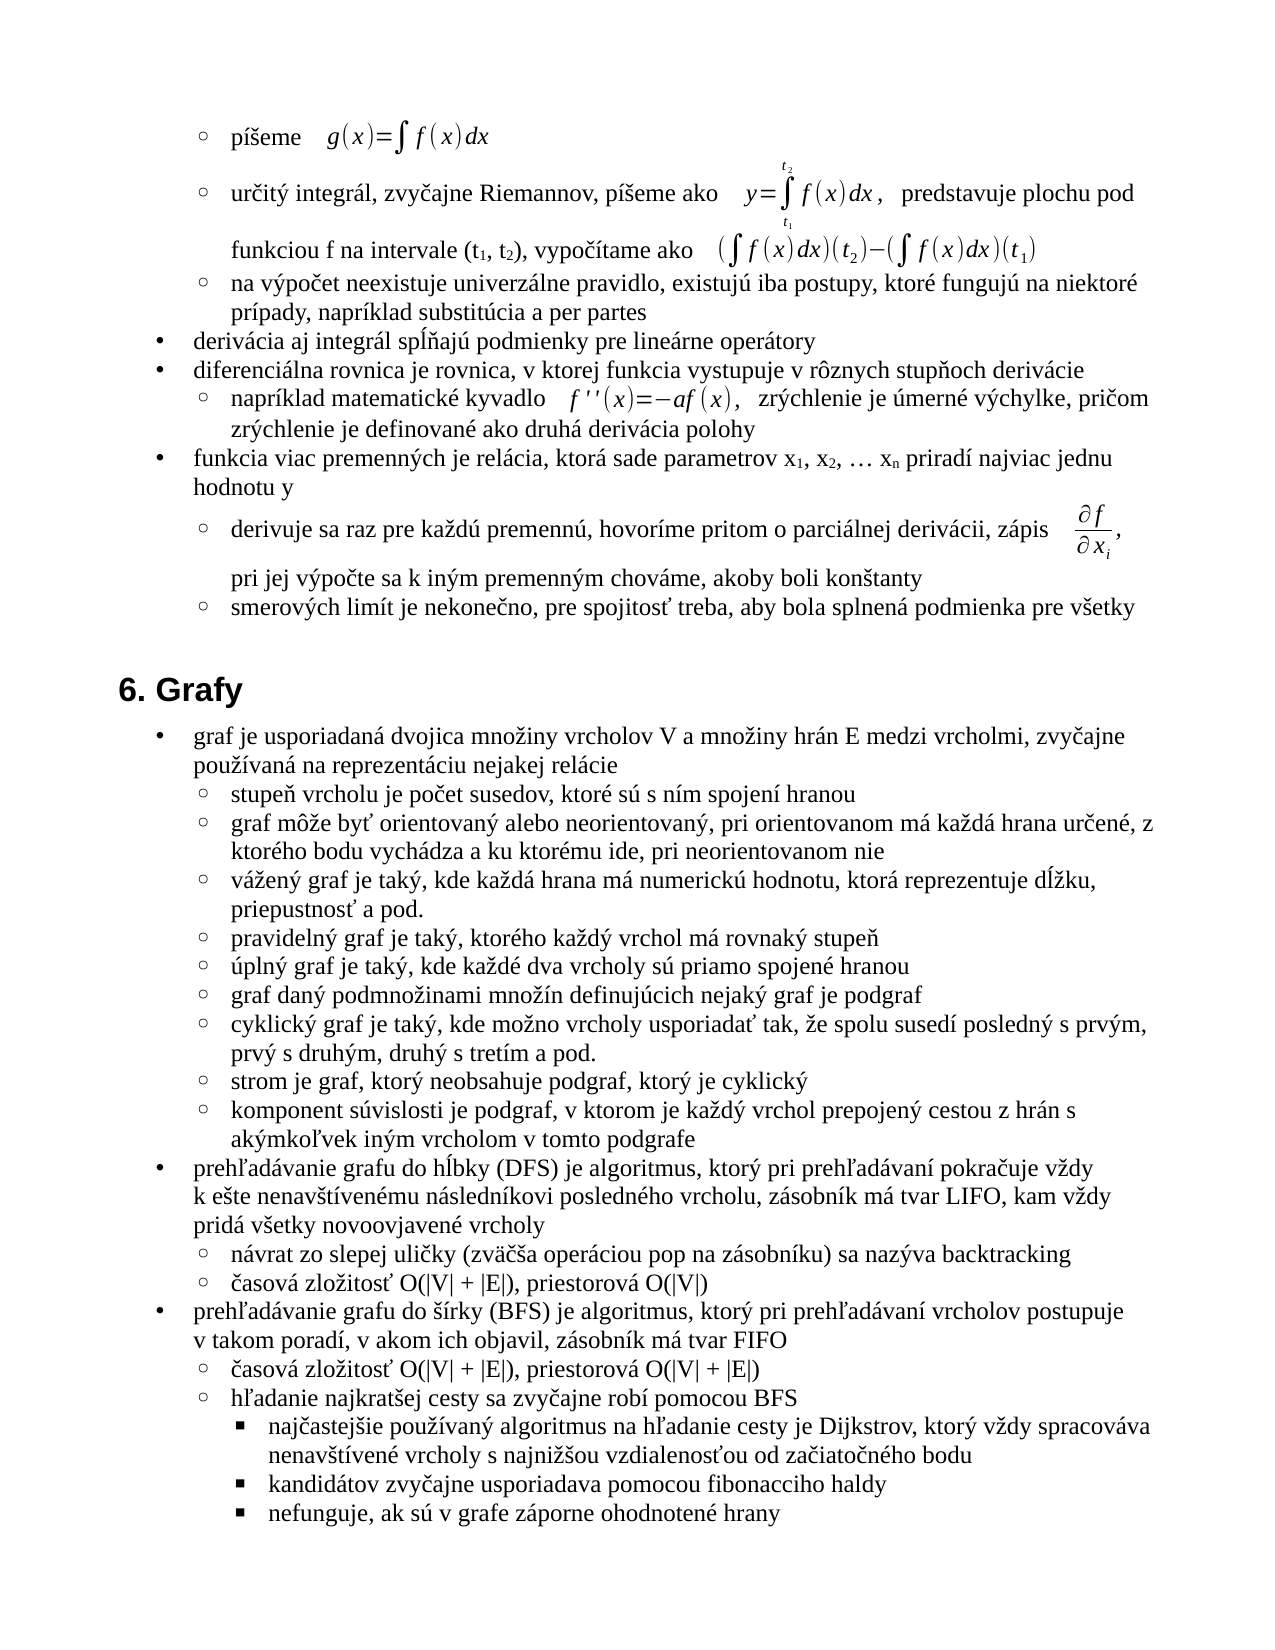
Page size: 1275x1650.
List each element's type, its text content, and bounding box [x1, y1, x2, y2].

list vážený graf je taký, kde každá hrana má numerickú hodnotu, ktorá reprezentuje dĺžku, priepustnosť a pod. [193, 865, 1157, 923]
list určitý integrál, zvyčajne Riemannov, píšeme ako predstavuje plochu pod funkciou f na intervale (t1, t2), vypočítame ako [193, 156, 1157, 268]
list graf daný podmnožinami množín definujúcich nejaký graf je podgraf [193, 980, 1157, 1009]
list návrat zo slepej uličky (zväčša operáciou pop na zásobníku) sa nazýva backtracking [193, 1239, 1157, 1268]
list napríklad matematické kyvadlo zrýchlenie je úmerné výchylke, pričom zrýchlenie je definované ako druhá derivácia polohy [193, 383, 1157, 443]
list stupeň vrcholu je počet susedov, ktoré sú s ním spojení hranou [193, 779, 1157, 808]
list prehľadávanie grafu do hĺbky (DFS) je algoritmus, ktorý pri prehľadávaní pokračuje vždy k ešte nenavštívenému následníkovi posledného vrcholu, zásobník má tvar LIFO, kam vždy pridá všetky novoovjavené vrcholy [156, 1153, 1157, 1239]
list strom je graf, ktorý neobsahuje podgraf, ktorý je cyklický [193, 1066, 1157, 1095]
list funkcia viac premenných je relácia, ktorá sade parametrov x1, x2, … xn priradí najviac jednu hodnotu y [156, 443, 1157, 500]
list na výpočet neexistuje univerzálne pravidlo, existujú iba postupy, ktoré fungujú na niektoré prípady, napríklad substitúcia a per partes [193, 268, 1157, 326]
list úplný graf je taký, kde každé dva vrcholy sú priamo spojené hranou [193, 951, 1157, 980]
list prehľadávanie grafu do šírky (BFS) je algoritmus, ktorý pri prehľadávaní vrcholov postupuje v takom poradí, v akom ich objavil, zásobník má tvar FIFO [156, 1296, 1157, 1354]
list komponent súvislosti je podgraf, v ktorom je každý vrchol prepojený cestou z hrán s akýmkoľvek iným vrcholom v tomto podgrafe [193, 1095, 1157, 1153]
list časová zložitosť O(|V| + |E|), priestorová O(|V|) [193, 1268, 1157, 1296]
list derivácia aj integrál spĺňajú podmienky pre lineárne operátory [156, 326, 1157, 355]
list pravidelný graf je taký, ktorého každý vrchol má rovnaký stupeň [193, 923, 1157, 951]
list diferenciálna rovnica je rovnica, v ktorej funkcia vystupuje v rôznych stupňoch derivácie [156, 355, 1157, 383]
list kandidátov zvyčajne usporiadava pomocou fibonacciho haldy [231, 1469, 1157, 1498]
list časová zložitosť O(|V| + |E|), priestorová O(|V| + |E|) [193, 1354, 1157, 1383]
list smerových limít je nekonečno, pre spojitosť treba, aby bola splnená podmienka pre všetky [193, 592, 1157, 621]
subtitle 6. Grafy [118, 670, 1157, 709]
list nefunguje, ak sú v grafe záporne ohodnotené hrany [231, 1498, 1157, 1526]
list píšeme [193, 118, 1157, 156]
list derivuje sa raz pre každú premennú, hovoríme pritom o parciálnej derivácii, zápis pri jej výpočte sa k iným premenným chováme, akoby boli konštanty [193, 500, 1157, 592]
list graf je usporiadaná dvojica množiny vrcholov V a množiny hrán E medzi vrcholmi, zvyčajne používaná na reprezentáciu nejakej relácie [156, 721, 1157, 779]
list cyklický graf je taký, kde možno vrcholy usporiadať tak, že spolu susedí posledný s prvým, prvý s druhým, druhý s tretím a pod. [193, 1009, 1157, 1066]
list graf môže byť orientovaný alebo neorientovaný, pri orientovanom má každá hrana určené, z ktorého bodu vychádza a ku ktorému ide, pri neorientovanom nie [193, 808, 1157, 865]
list hľadanie najkratšej cesty sa zvyčajne robí pomocou BFS [193, 1383, 1157, 1411]
list najčastejšie používaný algoritmus na hľadanie cesty je Dijkstrov, ktorý vždy spracováva nenavštívené vrcholy s najnižšou vzdialenosťou od začiatočného bodu [231, 1411, 1157, 1469]
